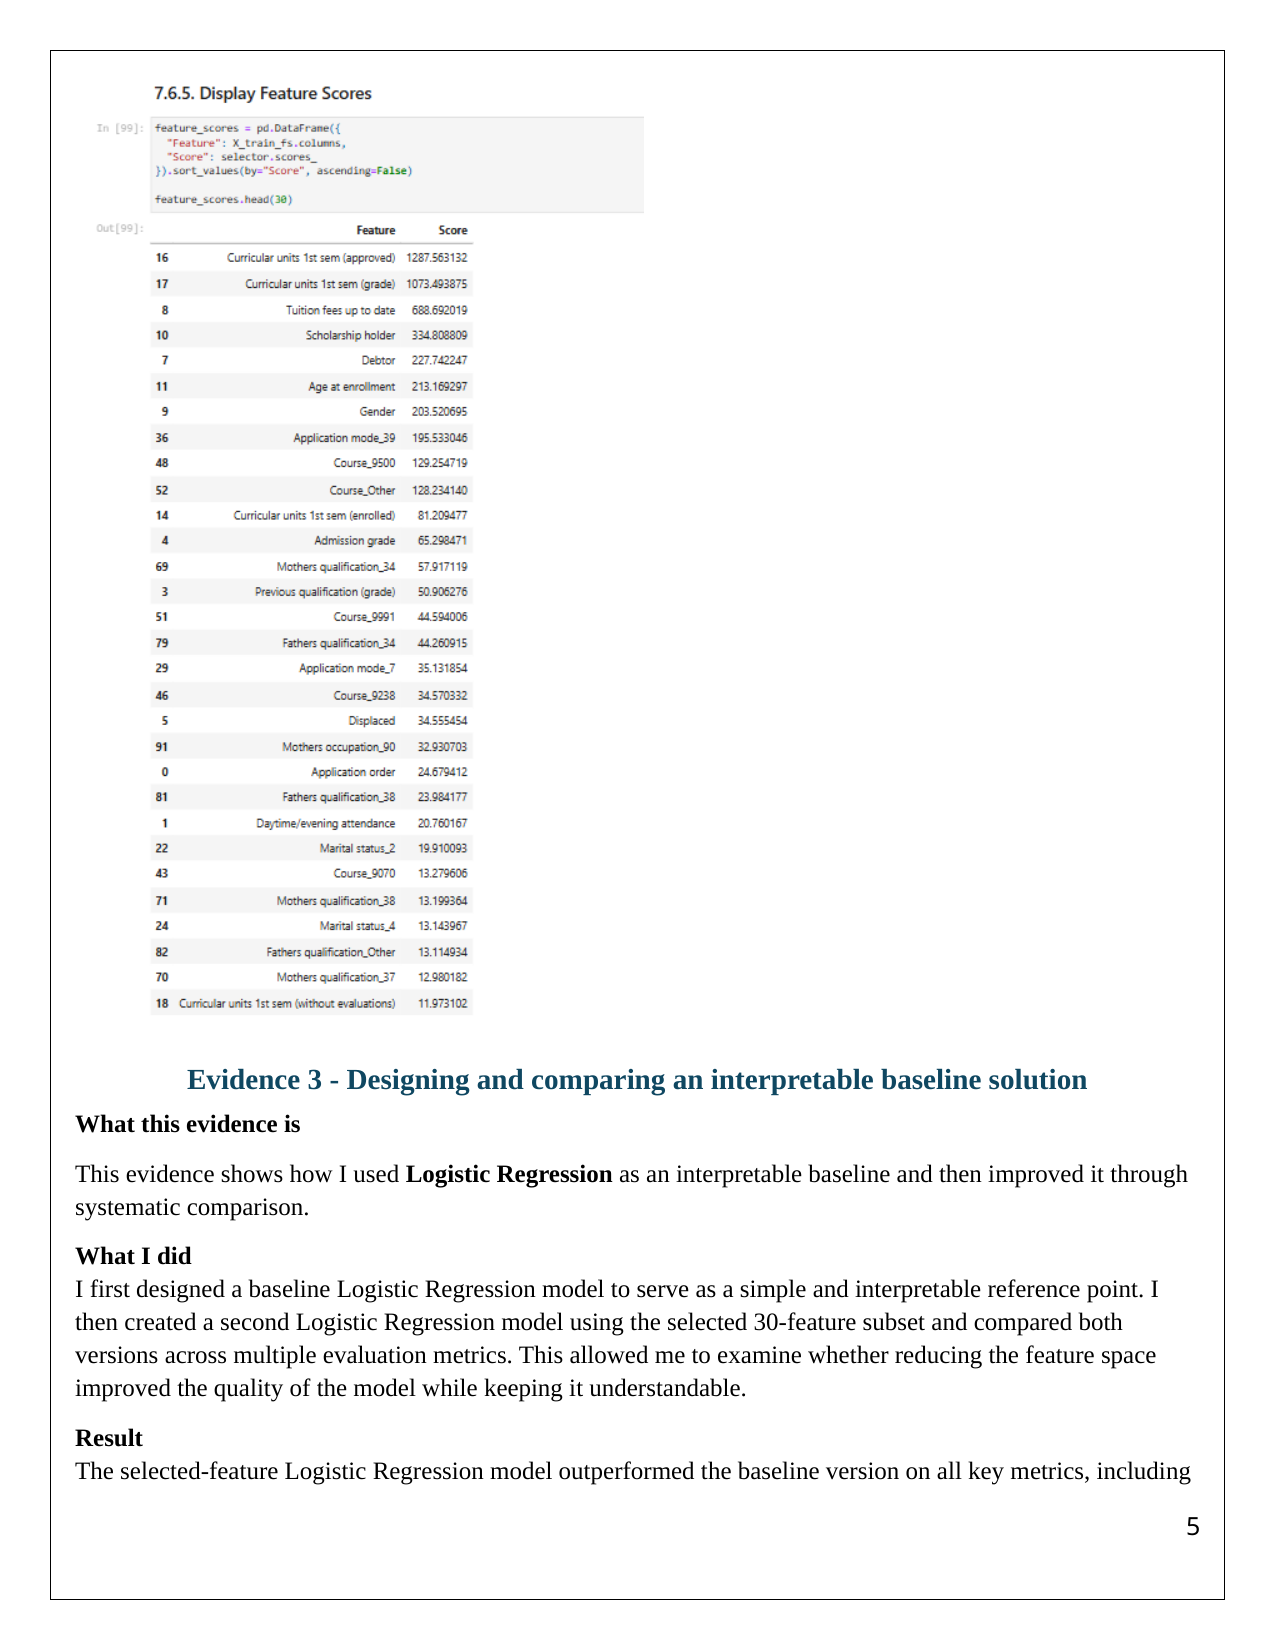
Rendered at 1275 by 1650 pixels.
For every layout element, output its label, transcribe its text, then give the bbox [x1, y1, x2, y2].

text This evidence shows how I used Logistic Regression as an interpretable baseline and then improved it through systematic comparison. [75, 1159, 1200, 1221]
text What I did I first designed a baseline Logistic Regression model to serve as a simple and interpretable reference point. I then created a second Logistic Regression model using the selected 30-feature subset and compared both versions across multiple evaluation metrics. This allowed me to examine whether reducing the feature space improved the quality of the model while keeping it understandable. [75, 1241, 1200, 1402]
text Result The selected-feature Logistic Regression model outperformed the baseline version on all key metrics, including [75, 1423, 1200, 1485]
subtitle Evidence 3 - Designing and comparing an interpretable baseline solution [75, 1062, 1200, 1096]
text What this evidence is [75, 1109, 1200, 1138]
